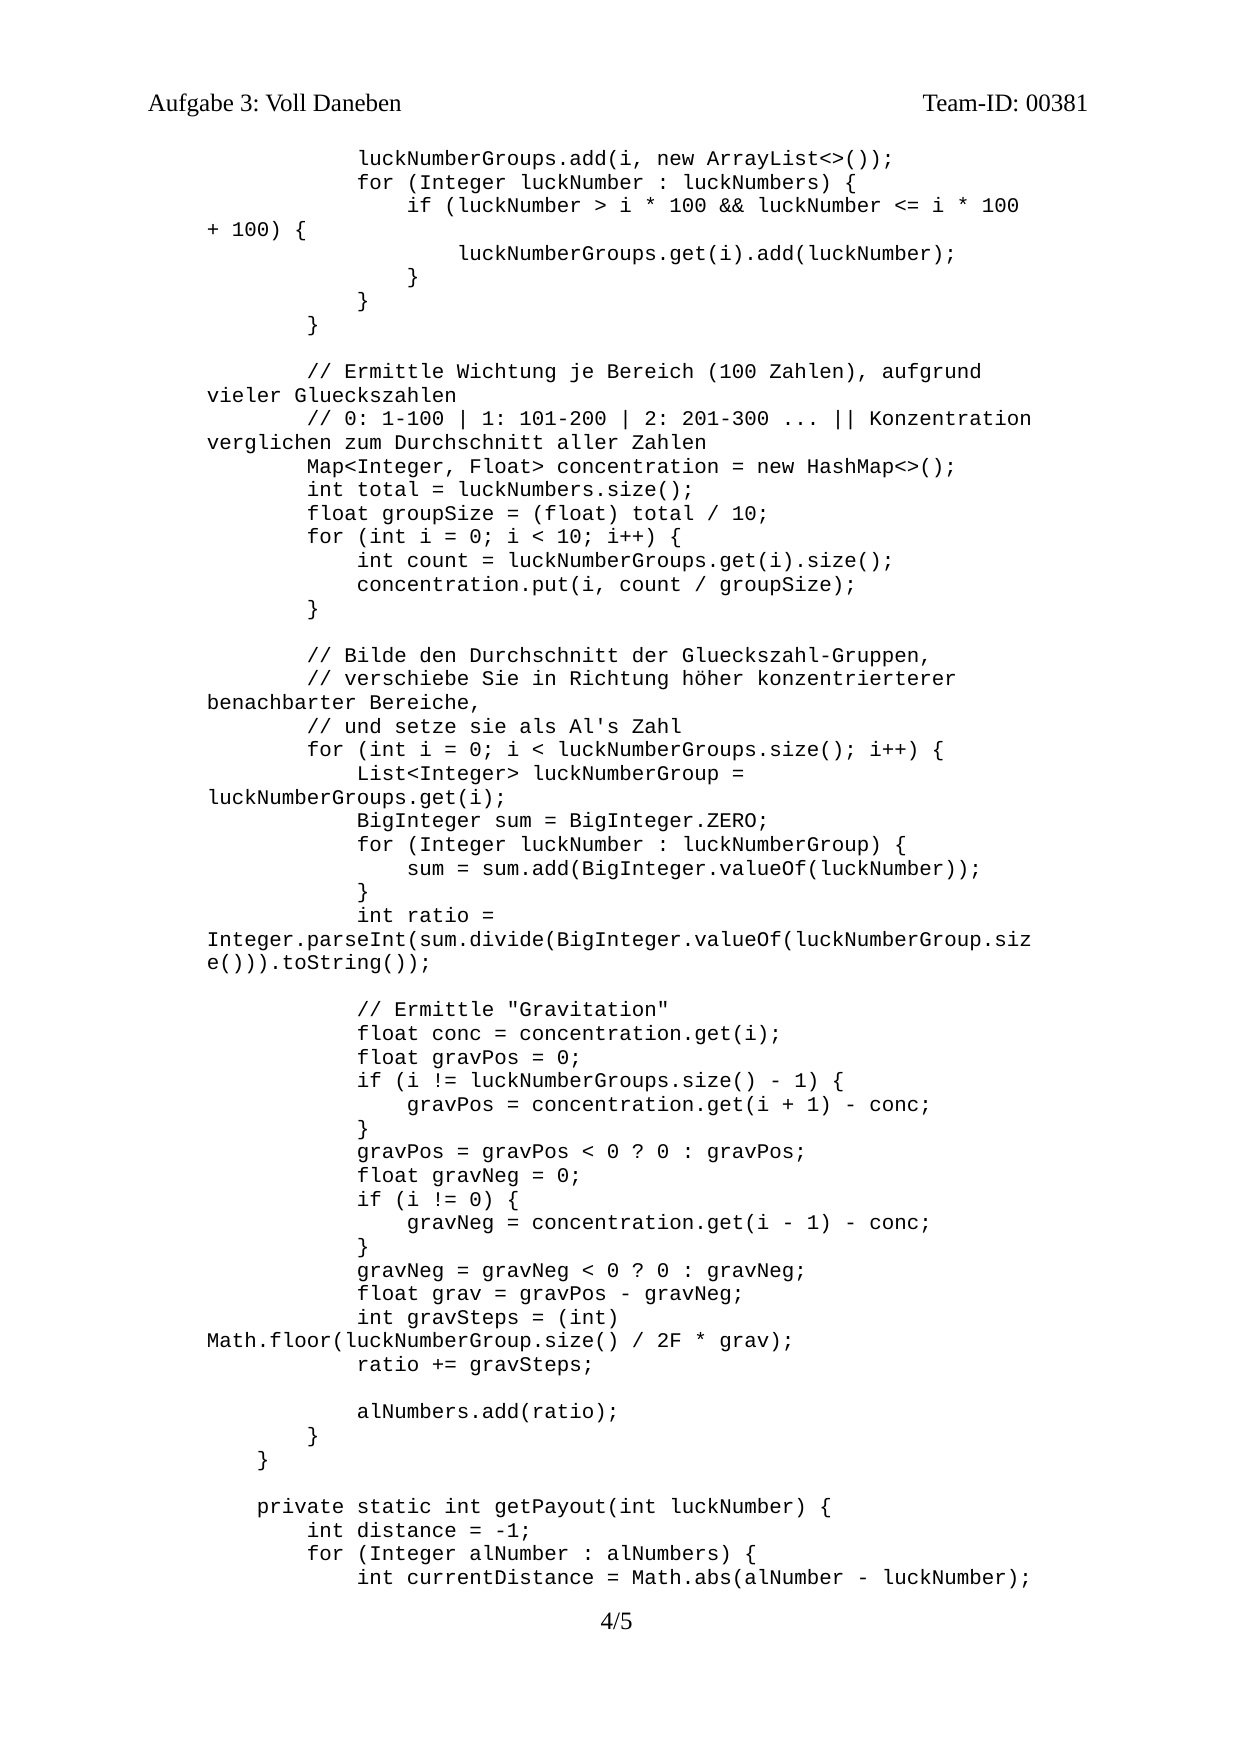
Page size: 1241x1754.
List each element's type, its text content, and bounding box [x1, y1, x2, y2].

text int total = luckNumbers.size(); [207, 479, 1033, 503]
text // verschiebe Sie in Richtung höher konzentrierterer benachbarter Bereiche, [207, 668, 1033, 716]
text // 0: 1-100 | 1: 101-200 | 2: 201-300 ... || Konzentration verglichen zum Durchschnitt aller Zahlen [207, 408, 1033, 456]
text gravPos = gravPos < 0 ? 0 : gravPos; [207, 1141, 1033, 1165]
text for (int i = 0; i < 10; i++) { [207, 527, 1033, 550]
text Map<Integer, Float> concentration = new HashMap<>(); [207, 456, 1033, 479]
text gravNeg = concentration.get(i - 1) - conc; [207, 1212, 1033, 1236]
text List<Integer> luckNumberGroup = luckNumberGroups.get(i); [207, 763, 1033, 810]
text float conc = concentration.get(i); [207, 1023, 1033, 1047]
text for (Integer luckNumber : luckNumberGroup) { [207, 834, 1033, 858]
text // und setze sie als Al's Zahl [207, 716, 1033, 739]
text } [207, 881, 1033, 905]
text float groupSize = (float) total / 10; [207, 503, 1033, 527]
text } [207, 1425, 1033, 1449]
text for (Integer alNumber : alNumbers) { [207, 1543, 1033, 1567]
text if (luckNumber > i * 100 && luckNumber <= i * 100 + 100) { [207, 196, 1033, 243]
text int gravSteps = (int) Math.floor(luckNumberGroup.size() / 2F * grav); [207, 1307, 1033, 1354]
text ratio += gravSteps; [207, 1354, 1033, 1378]
text gravNeg = gravNeg < 0 ? 0 : gravNeg; [207, 1259, 1033, 1283]
text // Bilde den Durchschnitt der Glueckszahl-Gruppen, [207, 645, 1033, 668]
text if (i != luckNumberGroups.size() - 1) { [207, 1070, 1033, 1094]
text } [207, 1236, 1033, 1259]
text int ratio = Integer.parseInt(sum.divide(BigInteger.valueOf(luckNumberGroup.size())).toString()); [207, 905, 1033, 976]
text luckNumberGroups.add(i, new ArrayList<>()); [207, 148, 1033, 172]
text if (i != 0) { [207, 1189, 1033, 1212]
text // Ermittle Wichtung je Bereich (100 Zahlen), aufgrund vieler Glueckszahlen [207, 361, 1033, 408]
text float gravNeg = 0; [207, 1165, 1033, 1189]
text } [207, 1118, 1033, 1141]
text sum = sum.add(BigInteger.valueOf(luckNumber)); [207, 858, 1033, 881]
text } [207, 1449, 1033, 1472]
text for (Integer luckNumber : luckNumbers) { [207, 172, 1033, 196]
text gravPos = concentration.get(i + 1) - conc; [207, 1094, 1033, 1118]
text int distance = -1; [207, 1520, 1033, 1543]
text } [207, 597, 1033, 621]
text } [207, 290, 1033, 314]
text luckNumberGroups.get(i).add(luckNumber); [207, 243, 1033, 266]
text BigInteger sum = BigInteger.ZERO; [207, 810, 1033, 834]
text int currentDistance = Math.abs(alNumber - luckNumber); [207, 1567, 1033, 1591]
text float gravPos = 0; [207, 1047, 1033, 1070]
text alNumbers.add(ratio); [207, 1401, 1033, 1425]
text } [207, 266, 1033, 290]
text int count = luckNumberGroups.get(i).size(); [207, 550, 1033, 574]
text for (int i = 0; i < luckNumberGroups.size(); i++) { [207, 739, 1033, 763]
text // Ermittle "Gravitation" [207, 999, 1033, 1023]
text private static int getPayout(int luckNumber) { [207, 1496, 1033, 1520]
text float grav = gravPos - gravNeg; [207, 1283, 1033, 1307]
text } [207, 314, 1033, 337]
text concentration.put(i, count / groupSize); [207, 574, 1033, 597]
